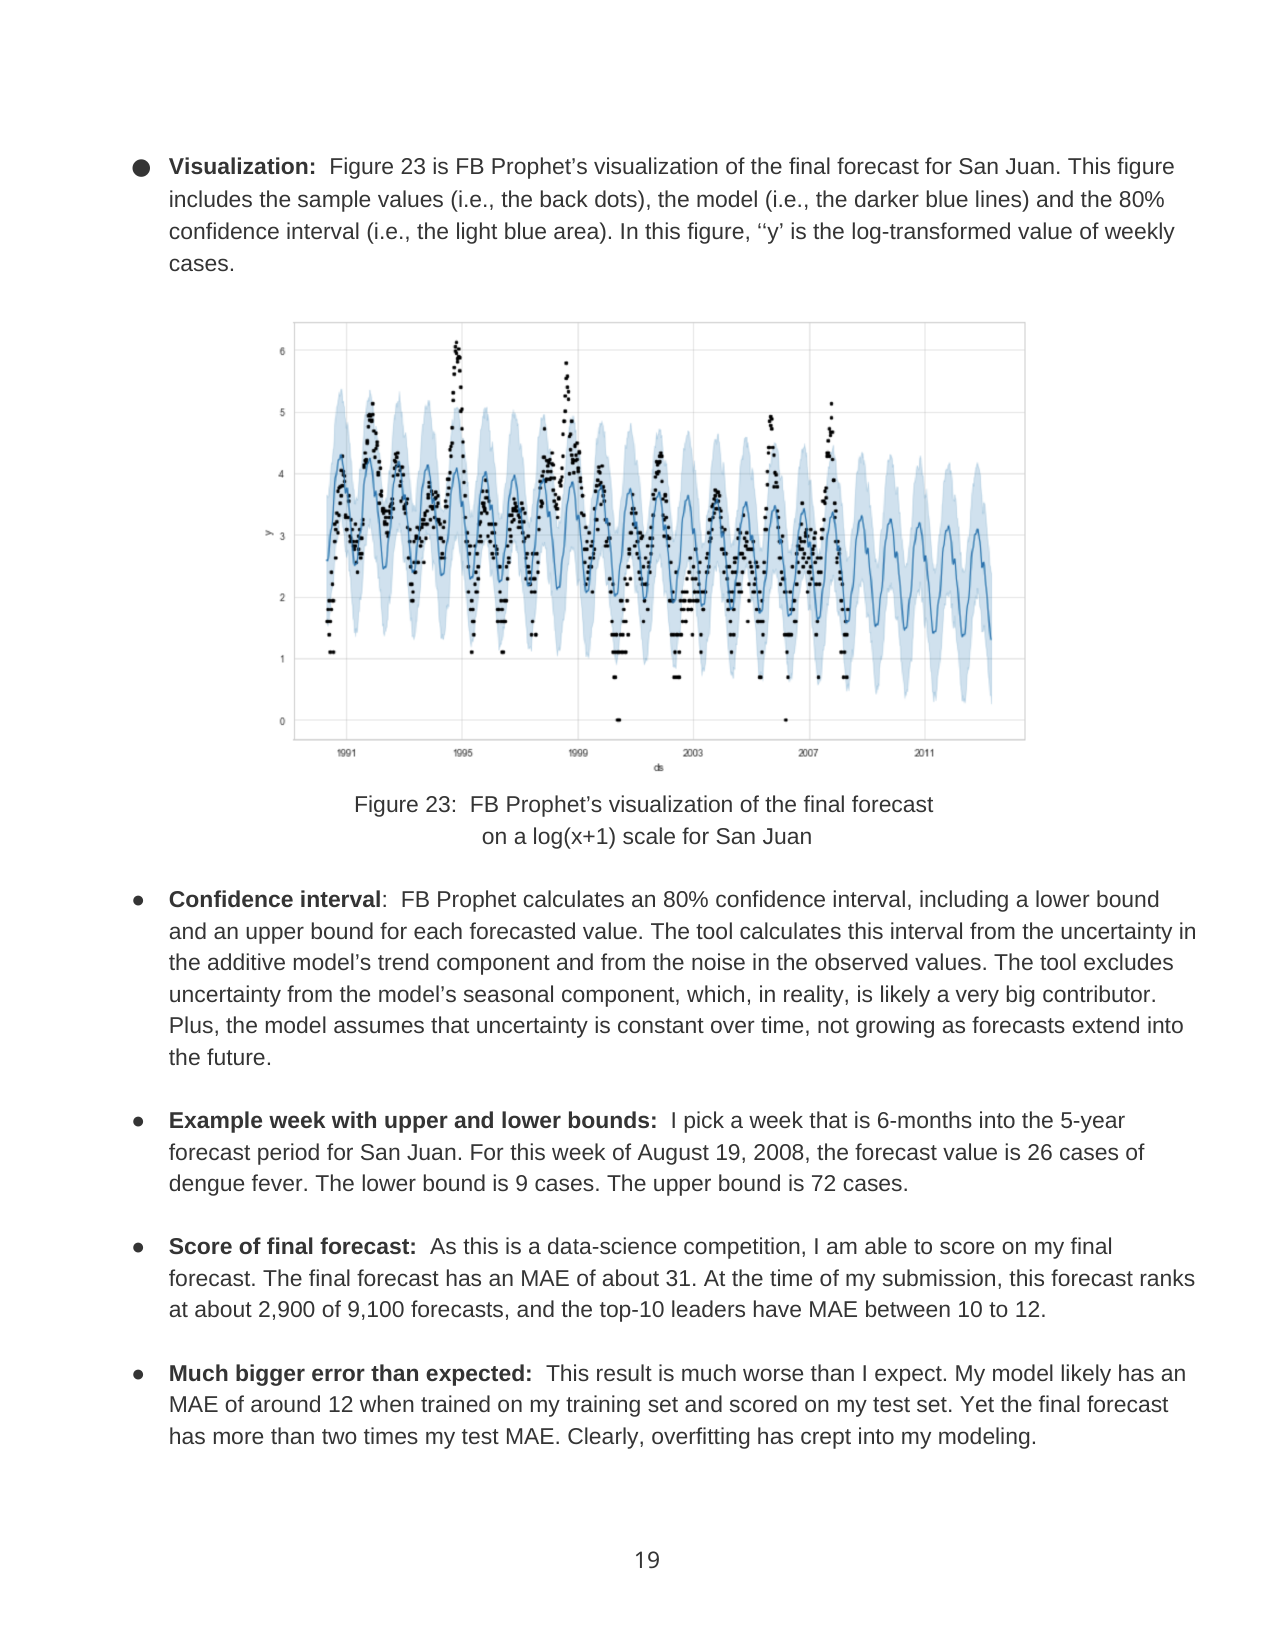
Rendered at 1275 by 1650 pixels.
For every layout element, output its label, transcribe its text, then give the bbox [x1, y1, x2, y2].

picture [248, 312, 1045, 786]
text Figure 23: FB Prophet’s visualization of the final forecast on a log(x+1) scale for San Juan [94, 791, 1200, 849]
list Much bigger error than expected: This result is much worse than I expect. My model likely has an MAE of around 12 when trained on my training set and scored on my test set. Yet the final forecast has more than two times my test MAE. Clearly, overfitting has crept into my modeling. [131, 1359, 1200, 1449]
list Confidence interval: FB Prophet calculates an 80% confidence interval, including a lower bound and an upper bound for each forecasted value. The tool calculates this interval from the uncertainty in the additive model’s trend component and from the noise in the observed values. The tool excludes uncertainty from the model’s seasonal component, which, in reality, is likely a very big contributor. Plus, the model assumes that uncertainty is constant over time, not growing as forecasts extend into the future. [131, 886, 1200, 1070]
list Score of final forecast: As this is a data-science competition, I am able to score on my final forecast. The final forecast has an MAE of about 31. At the time of my submission, this forecast ranks at about 2,900 of 9,100 forecasts, and the top-10 leaders have MAE between 10 to 12. [131, 1233, 1200, 1323]
list Example week with upper and lower bounds: I pick a week that is 6-months into the 5-year forecast period for San Juan. For this week of August 19, 2008, the forecast value is 26 cases of dengue fever. The lower bound is 9 cases. The upper bound is 72 cases. [131, 1107, 1200, 1197]
list Visualization: Figure 23 is FB Prophet’s visualization of the final forecast for San Juan. This figure includes the sample values (i.e., the back dots), the model (i.e., the darker blue lines) and the 80% confidence interval (i.e., the light blue area). In this figure, ‘‘y’ is the log-transformed value of weekly cases. [131, 150, 1200, 276]
